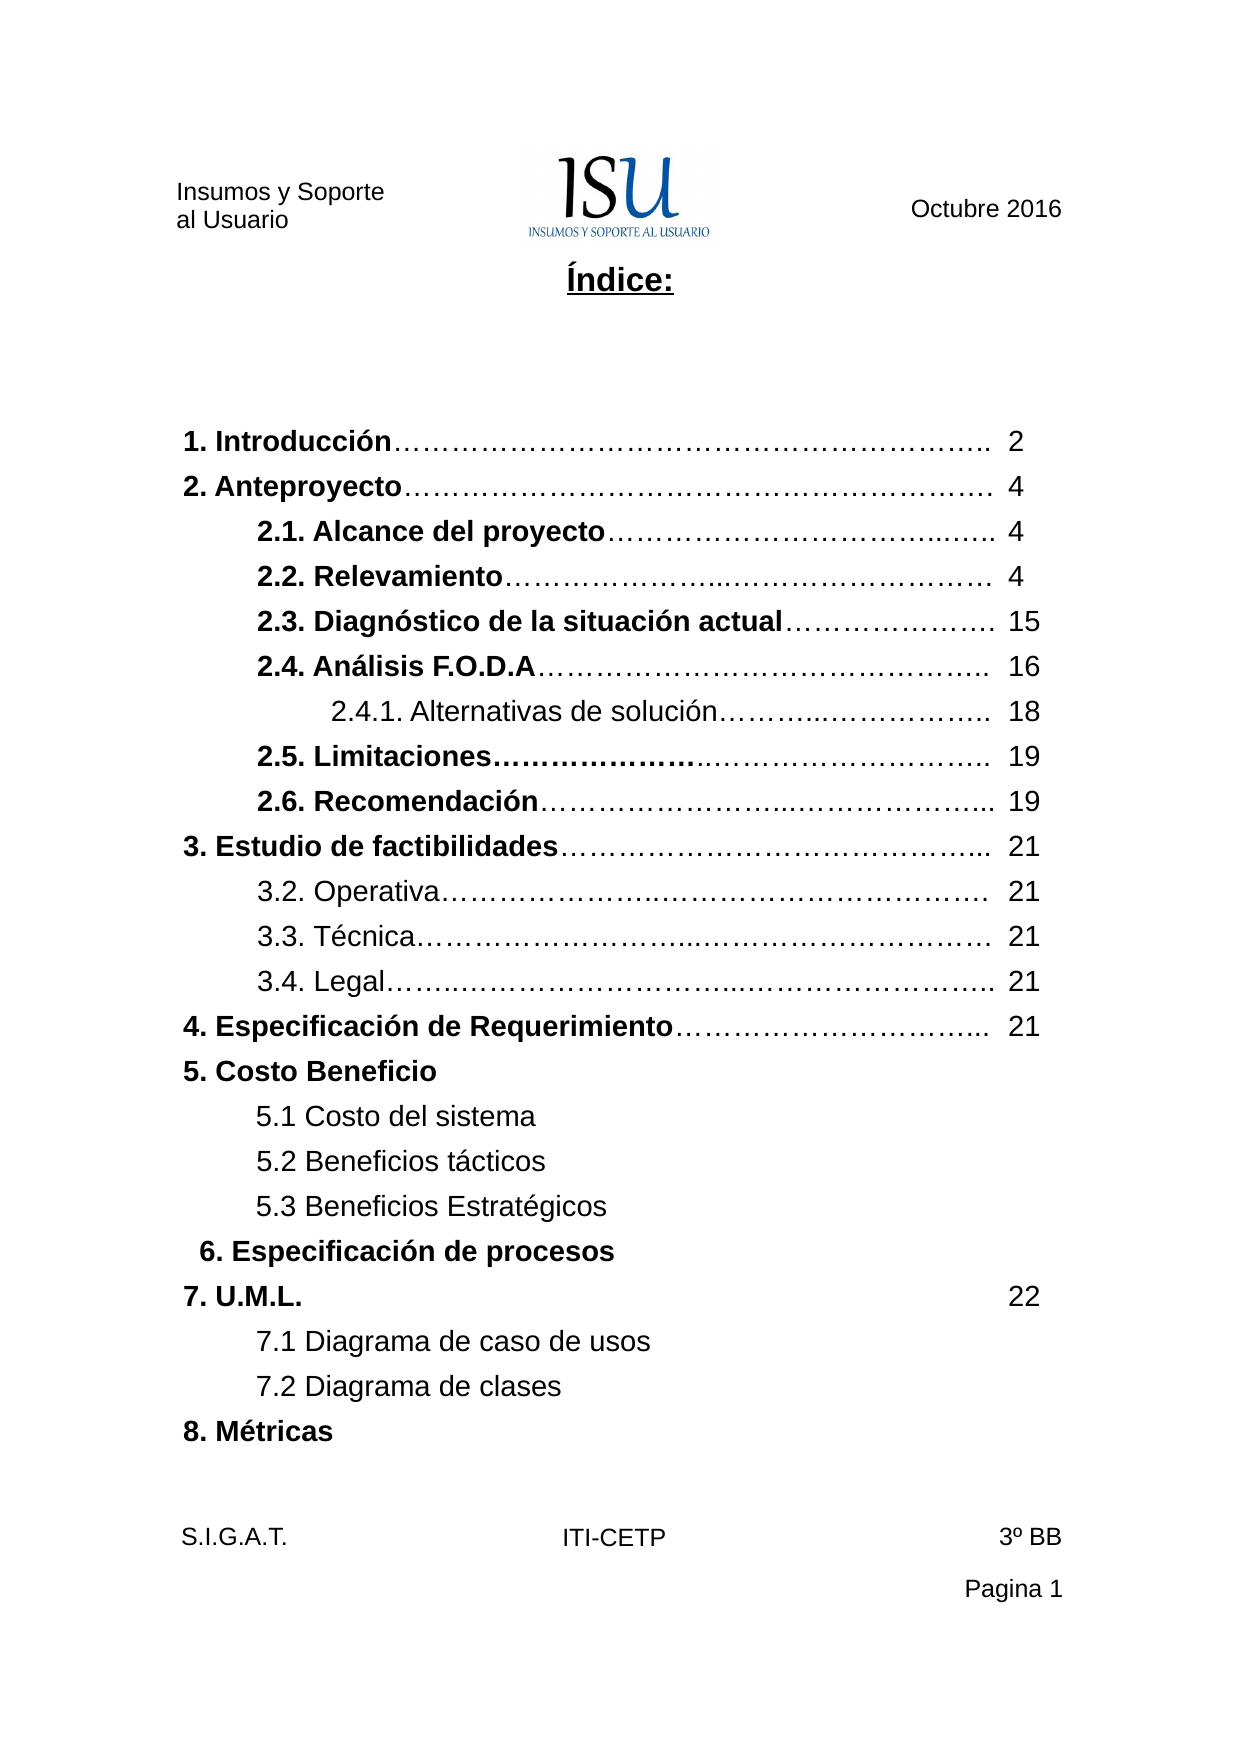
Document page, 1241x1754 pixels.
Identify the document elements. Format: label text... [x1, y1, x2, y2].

table_cell 5. Costo Beneficio [177, 1048, 1002, 1093]
table_cell 3.4. Legal……..………………………...…………………….. [177, 958, 1002, 1003]
text Índice: [177, 260, 1063, 298]
table_cell 3.3. Técnica………………………...………………………… [177, 913, 1002, 958]
table_cell 4. Especificación de Requerimiento…………………………... [177, 1003, 1002, 1048]
table_cell 8. Métricas [177, 1408, 1002, 1453]
table_cell [1002, 1183, 1068, 1228]
table_cell 21 [1002, 1003, 1068, 1048]
table_cell [1002, 1228, 1068, 1273]
table_cell 5.3 Beneficios Estratégicos [177, 1183, 1002, 1228]
table_cell 7. U.M.L. [177, 1273, 1002, 1318]
table_cell [1002, 1363, 1068, 1408]
table_cell 19 [1002, 778, 1068, 823]
table_cell 2.4. Análisis F.O.D.A……………………………………….. [177, 643, 1002, 688]
table_cell 2.2. Relevamiento…………………...……………………… [177, 553, 1002, 598]
table_cell [1002, 1093, 1068, 1138]
table_cell 19 [1002, 733, 1068, 778]
table_cell 15 [1002, 598, 1068, 643]
table_cell 21 [1002, 823, 1068, 868]
table_cell 21 [1002, 868, 1068, 913]
table_cell 2.3. Diagnóstico de la situación actual…………………. [177, 598, 1002, 643]
table_cell [1002, 1318, 1068, 1363]
table_cell 16 [1002, 643, 1068, 688]
table_cell 2.5. Limitaciones…………………..……………………….. [177, 733, 1002, 778]
table_cell 22 [1002, 1273, 1068, 1318]
table_cell [1002, 1408, 1068, 1453]
table_header 1. Introducción…………………………………………………….. [177, 418, 1002, 463]
table_cell 2.1. Alcance del proyecto……………………………...….. [177, 508, 1002, 553]
table_cell 2.6. Recomendación……………………...………………... [177, 778, 1002, 823]
table_cell 21 [1002, 958, 1068, 1003]
table_cell 5.1 Costo del sistema [177, 1093, 1002, 1138]
table_cell 6. Especificación de procesos [177, 1228, 1002, 1273]
table_cell 3.2. Operativa…………………..……………………………. [177, 868, 1002, 913]
table_cell 5.2 Beneficios tácticos [177, 1138, 1002, 1183]
table_cell [1002, 1138, 1068, 1183]
table_cell 2. Anteproyecto……………………………………………………. [177, 463, 1002, 508]
table_cell 4 [1002, 508, 1068, 553]
table_cell 2.4.1. Alternativas de solución………...…………….. [177, 688, 1002, 733]
table_cell 3. Estudio de factibilidades……………………………………... [177, 823, 1002, 868]
table_cell 4 [1002, 463, 1068, 508]
picture [517, 138, 723, 252]
table_cell 18 [1002, 688, 1068, 733]
table_header 2 [1002, 418, 1068, 463]
table_cell [1002, 1048, 1068, 1093]
table_cell 7.1 Diagrama de caso de usos [177, 1318, 1002, 1363]
table_cell 4 [1002, 553, 1068, 598]
table_cell 7.2 Diagrama de clases [177, 1363, 1002, 1408]
table_cell 21 [1002, 913, 1068, 958]
